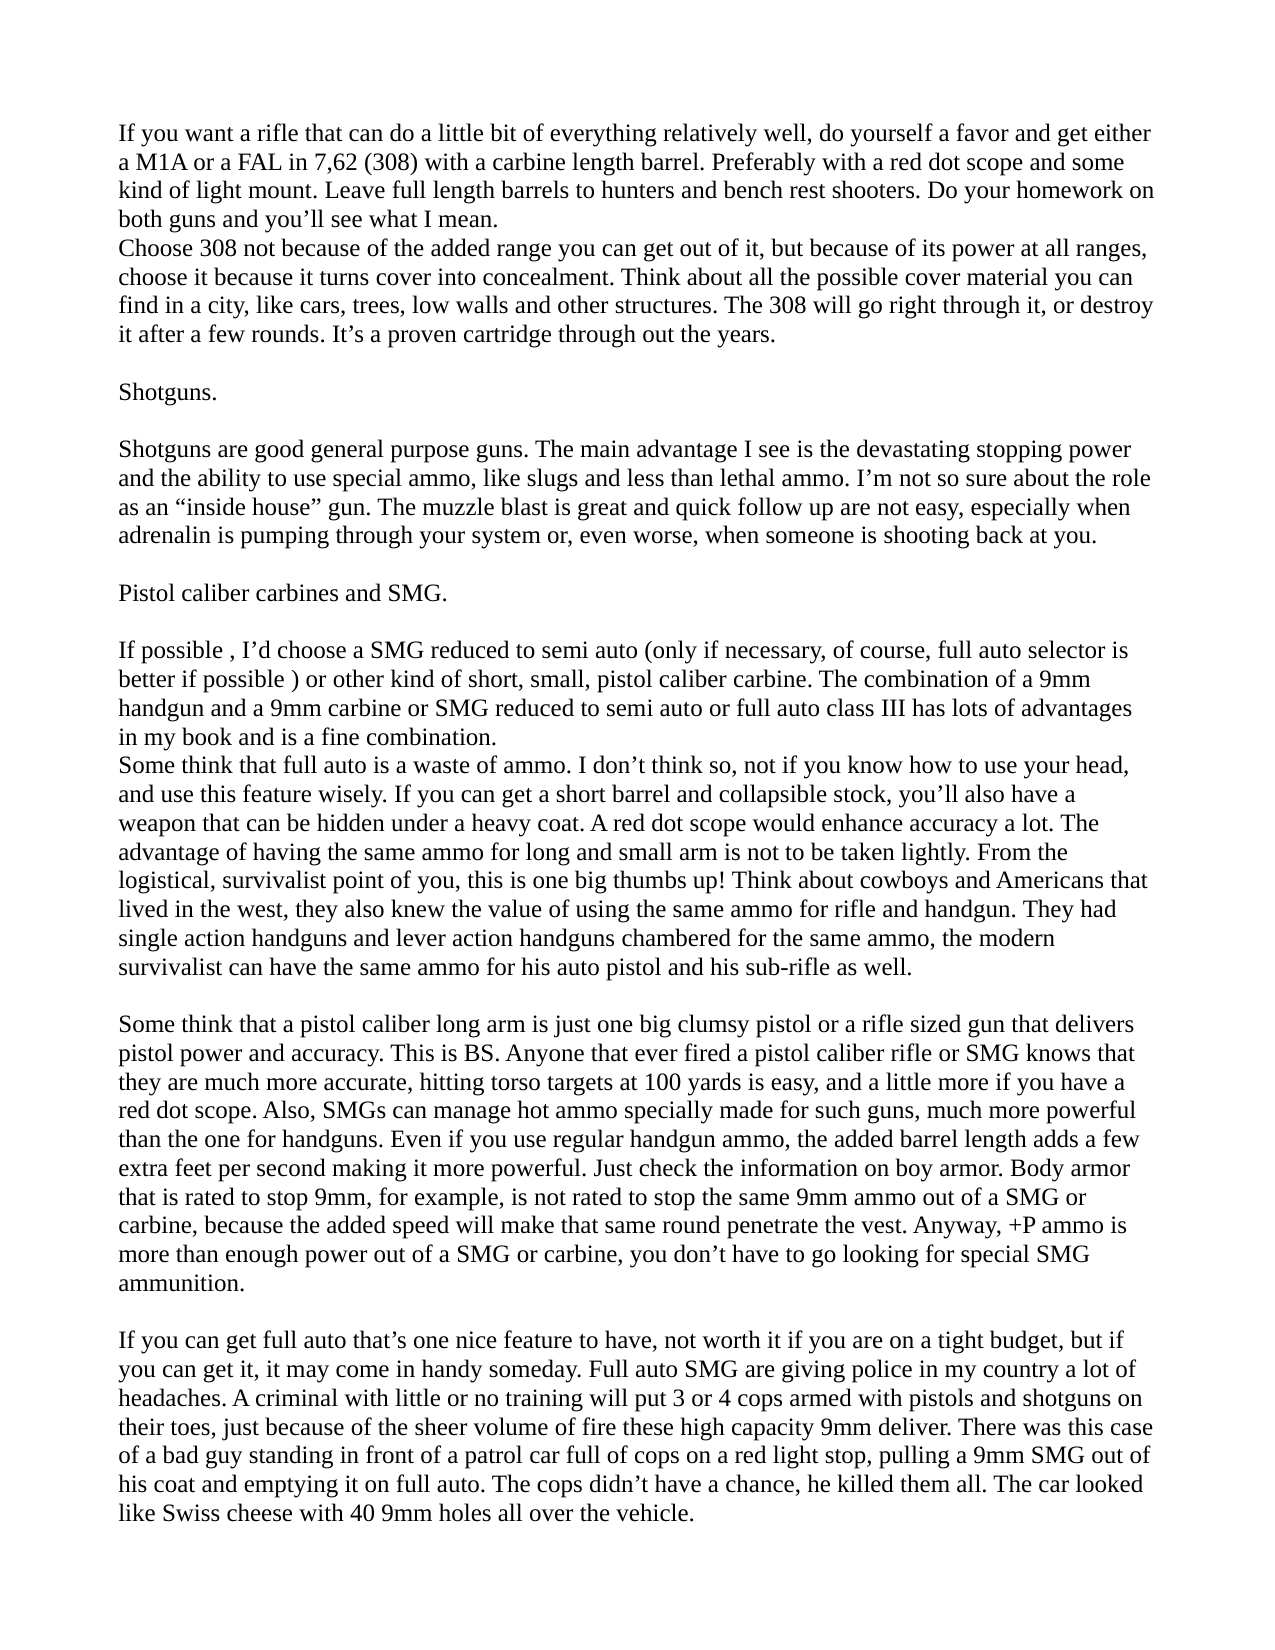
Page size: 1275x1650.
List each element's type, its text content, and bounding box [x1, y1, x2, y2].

text Some think that full auto is a waste of ammo. I don’t think so, not if you know how to use your head, and use this feature wisely. If you can get a short barrel and collapsible stock, you’ll also have a weapon that can be hidden under a heavy coat. A red dot scope would enhance accuracy a lot. The advantage of having the same ammo for long and small arm is not to be taken lightly. From the logistical, survivalist point of you, this is one big thumbs up! Think about cowboys and Americans that lived in the west, they also knew the value of using the same ammo for rifle and handgun. They had single action handguns and lever action handguns chambered for the same ammo, the modern survivalist can have the same ammo for his auto pistol and his sub-rifle as well. [118, 751, 1157, 981]
text Shotguns are good general purpose guns. The main advantage I see is the devastating stopping power and the ability to use special ammo, like slugs and less than lethal ammo. I’m not so sure about the role as an “inside house” gun. The muzzle blast is great and quick follow up are not easy, especially when adrenalin is pumping through your system or, even worse, when someone is shooting back at you. [118, 434, 1157, 549]
text Pistol caliber carbines and SMG. [118, 578, 1157, 607]
text If you can get full auto that’s one nice feature to have, not worth it if you are on a tight budget, but if you can get it, it may come in handy someday. Full auto SMG are giving police in my country a lot of headaches. A criminal with little or no training will put 3 or 4 cops armed with pistols and shotguns on their toes, just because of the sheer volume of fire these high capacity 9mm deliver. There was this case of a bad guy standing in front of a patrol car full of cops on a red light stop, pulling a 9mm SMG out of his coat and emptying it on full auto. The cops didn’t have a chance, he killed them all. The car looked like Swiss cheese with 40 9mm holes all over the vehicle. [118, 1326, 1157, 1527]
text Shotguns. [118, 377, 1157, 406]
text If possible , I’d choose a SMG reduced to semi auto (only if necessary, of course, full auto selector is better if possible ) or other kind of short, small, pistol caliber carbine. The combination of a 9mm handgun and a 9mm carbine or SMG reduced to semi auto or full auto class III has lots of advantages in my book and is a fine combination. [118, 636, 1157, 751]
text Choose 308 not because of the added range you can get out of it, but because of its power at all ranges, choose it because it turns cover into concealment. Think about all the possible cover material you can find in a city, like cars, trees, low walls and other structures. The 308 will go right through it, or destroy it after a few rounds. It’s a proven cartridge through out the years. [118, 233, 1157, 348]
text Some think that a pistol caliber long arm is just one big clumsy pistol or a rifle sized gun that delivers pistol power and accuracy. This is BS. Anyone that ever fired a pistol caliber rifle or SMG knows that they are much more accurate, hitting torso targets at 100 yards is easy, and a little more if you have a red dot scope. Also, SMGs can manage hot ammo specially made for such guns, much more powerful than the one for handguns. Even if you use regular handgun ammo, the added barrel length adds a few extra feet per second making it more powerful. Just check the information on boy armor. Body armor that is rated to stop 9mm, for example, is not rated to stop the same 9mm ammo out of a SMG or carbine, because the added speed will make that same round penetrate the vest. Anyway, +P ammo is more than enough power out of a SMG or carbine, you don’t have to go looking for special SMG ammunition. [118, 1009, 1157, 1297]
text If you want a rifle that can do a little bit of everything relatively well, do yourself a favor and get either a M1A or a FAL in 7,62 (308) with a carbine length barrel. Preferably with a red dot scope and some kind of light mount. Leave full length barrels to hunters and bench rest shooters. Do your homework on both guns and you’ll see what I mean. [118, 118, 1157, 233]
